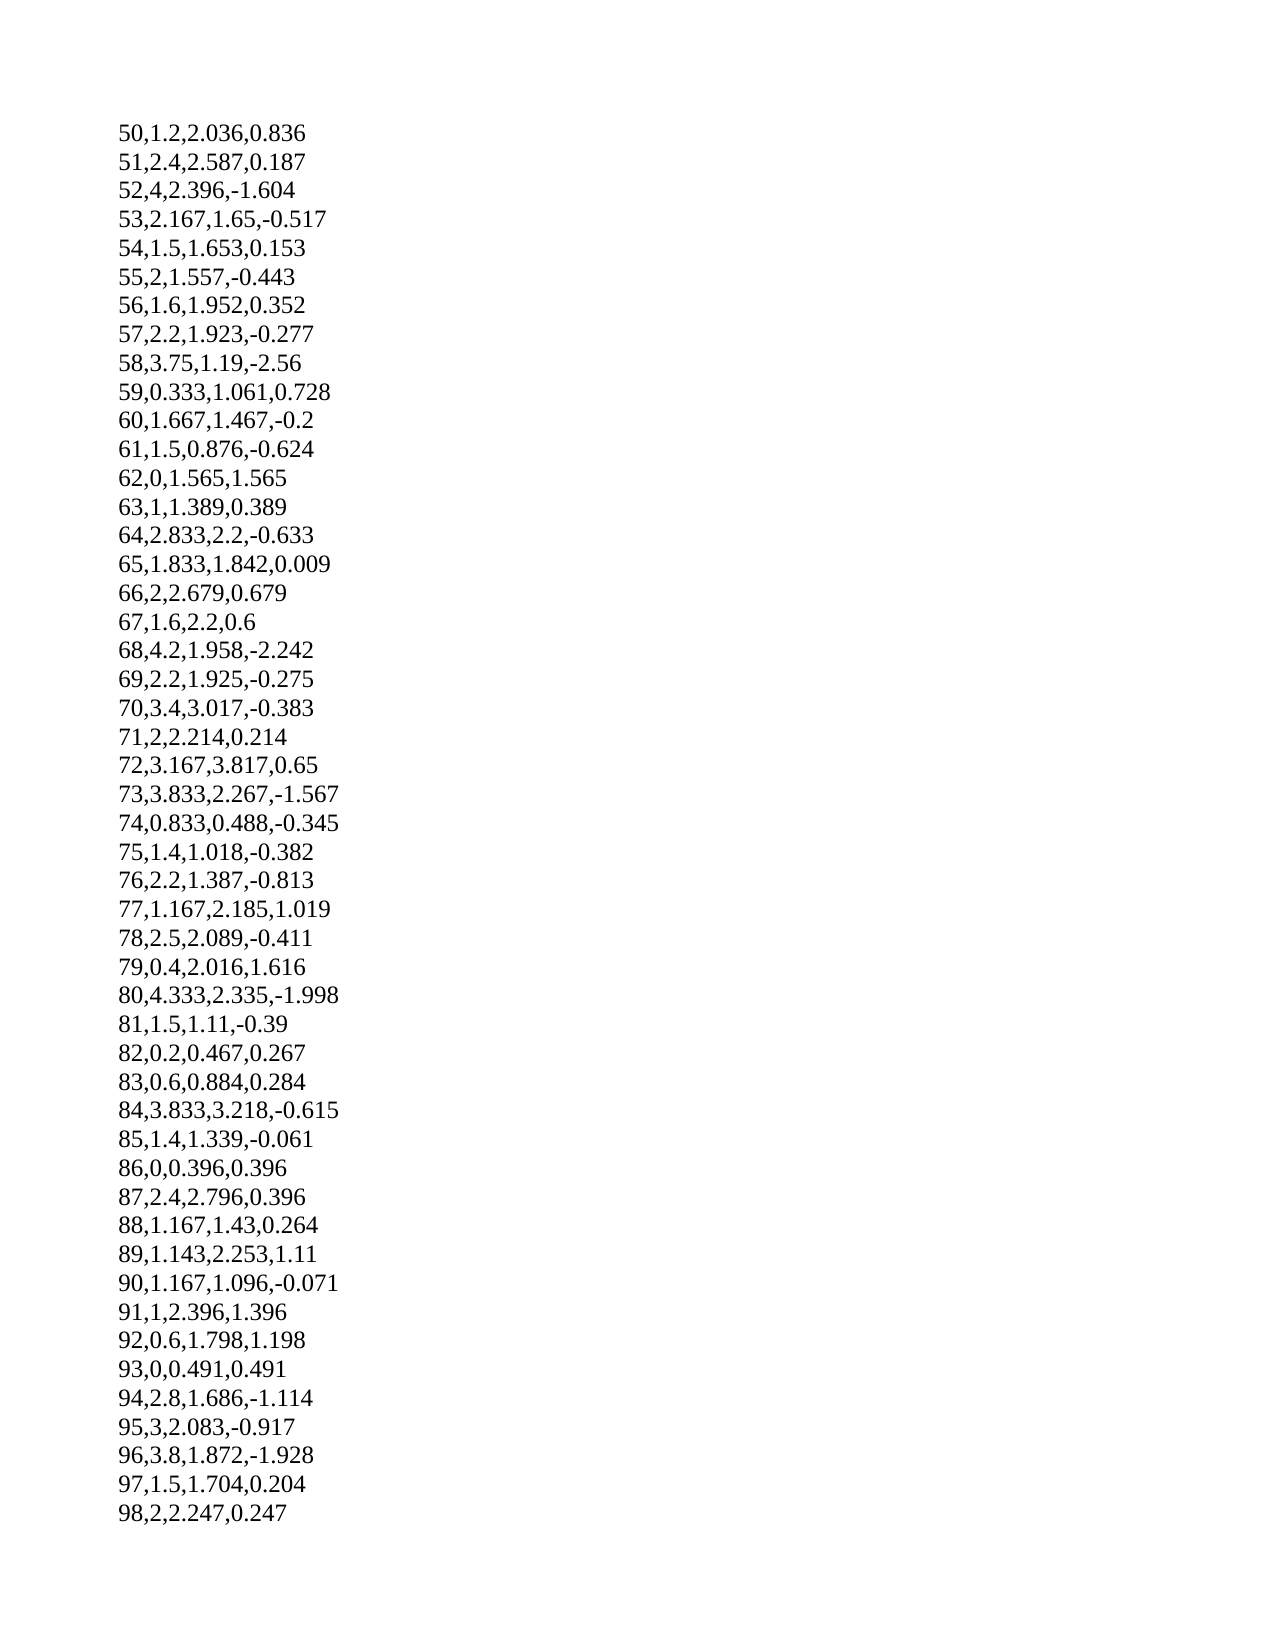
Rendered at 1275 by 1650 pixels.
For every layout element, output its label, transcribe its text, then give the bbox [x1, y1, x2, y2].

text 74,0.833,0.488,-0.345 [118, 808, 1157, 837]
text 78,2.5,2.089,-0.411 [118, 923, 1157, 952]
text 79,0.4,2.016,1.616 [118, 952, 1157, 981]
text 50,1.2,2.036,0.836 [118, 118, 1157, 147]
text 67,1.6,2.2,0.6 [118, 607, 1157, 636]
text 84,3.833,3.218,-0.615 [118, 1096, 1157, 1124]
text 77,1.167,2.185,1.019 [118, 894, 1157, 923]
text 71,2,2.214,0.214 [118, 722, 1157, 751]
text 85,1.4,1.339,-0.061 [118, 1124, 1157, 1153]
text 61,1.5,0.876,-0.624 [118, 434, 1157, 463]
text 80,4.333,2.335,-1.998 [118, 981, 1157, 1009]
text 75,1.4,1.018,-0.382 [118, 837, 1157, 866]
text 86,0,0.396,0.396 [118, 1153, 1157, 1182]
text 65,1.833,1.842,0.009 [118, 549, 1157, 578]
text 54,1.5,1.653,0.153 [118, 233, 1157, 262]
text 89,1.143,2.253,1.11 [118, 1239, 1157, 1268]
text 51,2.4,2.587,0.187 [118, 147, 1157, 176]
text 56,1.6,1.952,0.352 [118, 291, 1157, 319]
text 69,2.2,1.925,-0.275 [118, 664, 1157, 693]
text 59,0.333,1.061,0.728 [118, 377, 1157, 406]
text 90,1.167,1.096,-0.071 [118, 1268, 1157, 1297]
text 57,2.2,1.923,-0.277 [118, 319, 1157, 348]
text 81,1.5,1.11,-0.39 [118, 1009, 1157, 1038]
text 88,1.167,1.43,0.264 [118, 1211, 1157, 1239]
text 60,1.667,1.467,-0.2 [118, 406, 1157, 434]
text 53,2.167,1.65,-0.517 [118, 204, 1157, 233]
text 64,2.833,2.2,-0.633 [118, 521, 1157, 549]
text 93,0,0.491,0.491 [118, 1354, 1157, 1383]
text 52,4,2.396,-1.604 [118, 176, 1157, 204]
text 70,3.4,3.017,-0.383 [118, 693, 1157, 722]
text 94,2.8,1.686,-1.114 [118, 1383, 1157, 1412]
text 62,0,1.565,1.565 [118, 463, 1157, 492]
text 92,0.6,1.798,1.198 [118, 1326, 1157, 1354]
text 66,2,2.679,0.679 [118, 578, 1157, 607]
text 63,1,1.389,0.389 [118, 492, 1157, 521]
text 58,3.75,1.19,-2.56 [118, 348, 1157, 377]
text 83,0.6,0.884,0.284 [118, 1067, 1157, 1096]
text 98,2,2.247,0.247 [118, 1498, 1157, 1527]
text 72,3.167,3.817,0.65 [118, 751, 1157, 779]
text 96,3.8,1.872,-1.928 [118, 1441, 1157, 1469]
text 55,2,1.557,-0.443 [118, 262, 1157, 291]
text 76,2.2,1.387,-0.813 [118, 866, 1157, 894]
text 68,4.2,1.958,-2.242 [118, 636, 1157, 664]
text 95,3,2.083,-0.917 [118, 1412, 1157, 1441]
text 91,1,2.396,1.396 [118, 1297, 1157, 1326]
text 82,0.2,0.467,0.267 [118, 1038, 1157, 1067]
text 73,3.833,2.267,-1.567 [118, 779, 1157, 808]
text 87,2.4,2.796,0.396 [118, 1182, 1157, 1211]
text 97,1.5,1.704,0.204 [118, 1469, 1157, 1498]
